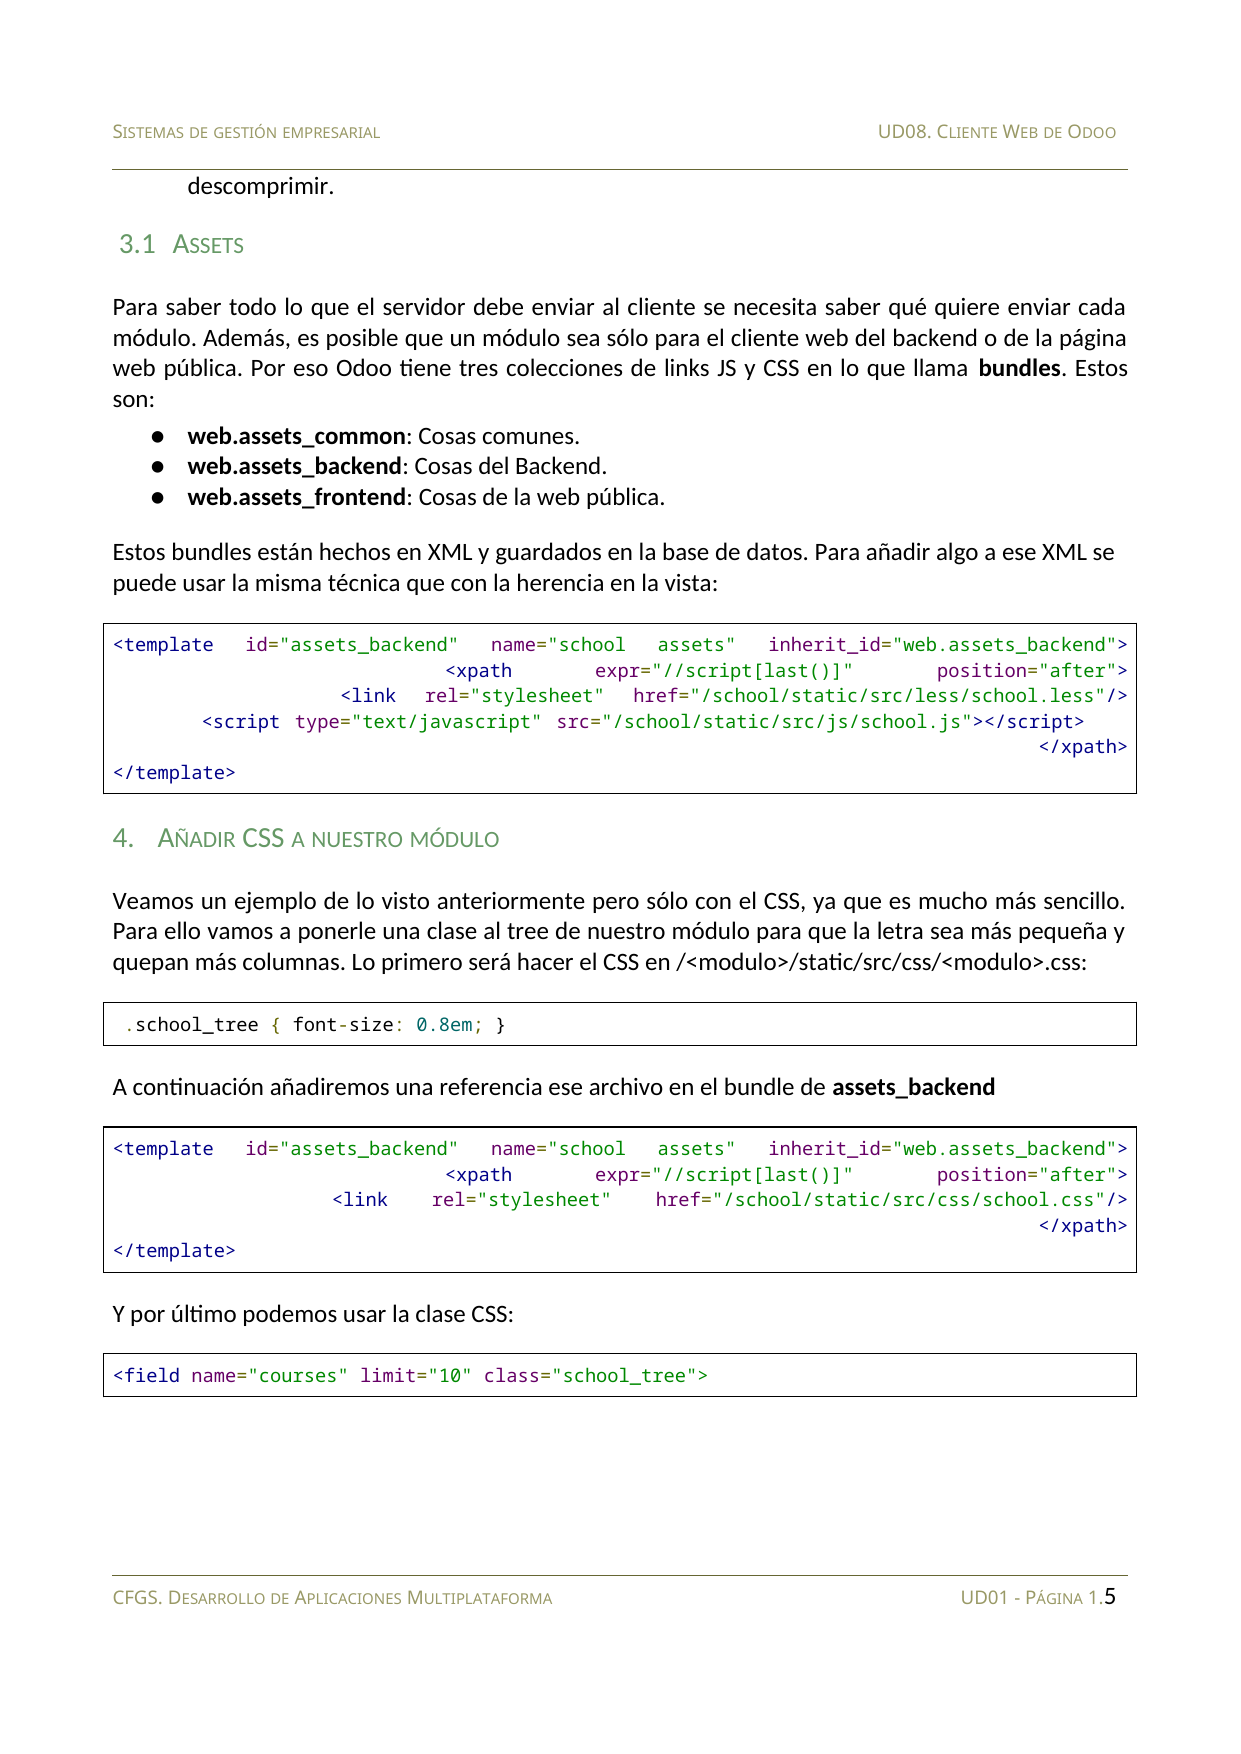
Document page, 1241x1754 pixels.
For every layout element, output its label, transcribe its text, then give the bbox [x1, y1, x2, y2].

text Estos bundles están hechos en XML y guardados en la base de datos. Para añadir algo a ese XML se puede usar la misma técnica que con la herencia en la vista: [112, 536, 1128, 597]
list web.assets_common: Cosas comunes. [150, 420, 1128, 450]
list web.assets_backend: Cosas del Backend. [150, 450, 1128, 481]
text Para saber todo lo que el servidor debe enviar al cliente se necesita saber qué quiere enviar cada módulo. Además, es posible que un módulo sea sólo para el cliente web del backend o de la página web pública. Por eso Odoo tiene tres colecciones de links JS y CSS en lo que llama bundles. Estos son: [112, 291, 1128, 413]
text Y por último podemos usar la clase CSS: [112, 1298, 1128, 1328]
list descomprimir. [150, 170, 1128, 201]
text <field name="courses" limit="10" class="school_tree"> [104, 1354, 1136, 1396]
text <template id="assets_backend" name="school assets" inherit_id="web.assets_backend"> <xpath expr="//script[last()]" position="after"> <link rel="stylesheet" href="/school/static/src/css/school.css"/> </xpath> </template> [104, 1128, 1136, 1272]
subtitle Añadir CSS a nuestro módulo [112, 819, 1128, 855]
text .school_tree { font-size: 0.8em; } [104, 1003, 1136, 1045]
subtitle Assets [112, 226, 1128, 261]
text <template id="assets_backend" name="school assets" inherit_id="web.assets_backend"> <xpath expr="//script[last()]" position="after"> <link rel="stylesheet" href="/school/static/src/less/school.less"/> <script type="text/javascript" src="/school/static/src/js/school.js"></script> </xpath> </template> [104, 624, 1136, 793]
text A continuación añadiremos una referencia ese archivo en el bundle de assets_backend [112, 1071, 1128, 1101]
text Veamos un ejemplo de lo visto anteriormente pero sólo con el CSS, ya que es mucho más sencillo. Para ello vamos a ponerle una clase al tree de nuestro módulo para que la letra sea más pequeña y quepan más columnas. Lo primero será hacer el CSS en /<modulo>/static/src/css/<modulo>.css: [112, 885, 1128, 977]
list web.assets_frontend: Cosas de la web pública. [150, 481, 1128, 511]
